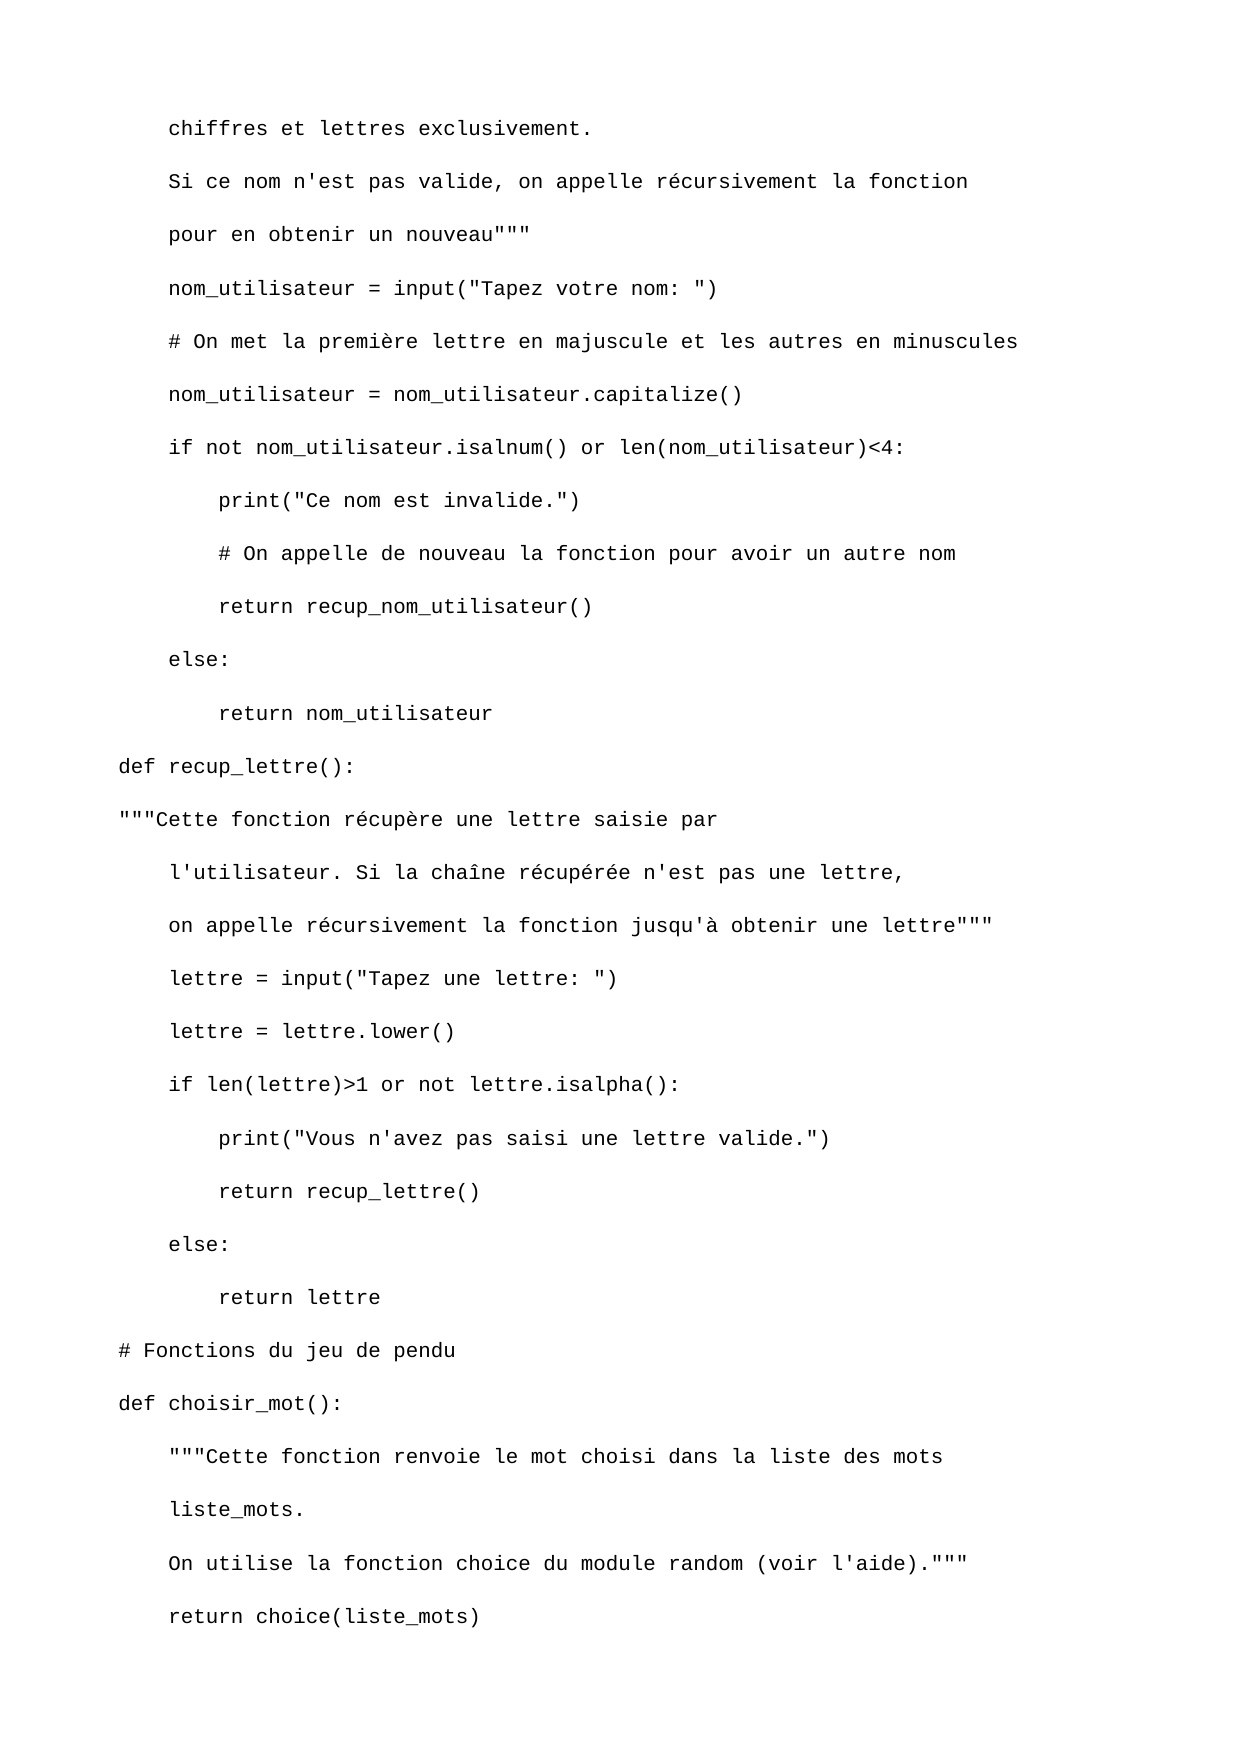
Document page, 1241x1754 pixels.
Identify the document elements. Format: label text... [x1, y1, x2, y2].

text if not nom_utilisateur.isalnum() or len(nom_utilisateur)<4: [118, 437, 1122, 461]
text print("Vous n'avez pas saisi une lettre valide.") [118, 1127, 1122, 1151]
text lettre = input("Tapez une lettre: ") [118, 968, 1122, 992]
text liste_mots. [118, 1499, 1122, 1523]
text chiffres et lettres exclusivement. [118, 118, 1122, 142]
text return recup_nom_utilisateur() [118, 596, 1122, 620]
text """Cette fonction renvoie le mot choisi dans la liste des mots [118, 1446, 1122, 1470]
text # On appelle de nouveau la fonction pour avoir un autre nom [118, 543, 1122, 567]
text else: [118, 649, 1122, 673]
text if len(lettre)>1 or not lettre.isalpha(): [118, 1074, 1122, 1098]
text nom_utilisateur = input("Tapez votre nom: ") [118, 277, 1122, 301]
text def choisir_mot(): [118, 1393, 1122, 1417]
text on appelle récursivement la fonction jusqu'à obtenir une lettre""" [118, 915, 1122, 939]
text return nom_utilisateur [118, 702, 1122, 726]
text print("Ce nom est invalide.") [118, 490, 1122, 514]
text pour en obtenir un nouveau""" [118, 224, 1122, 248]
text Si ce nom n'est pas valide, on appelle récursivement la fonction [118, 171, 1122, 195]
text l'utilisateur. Si la chaîne récupérée n'est pas une lettre, [118, 862, 1122, 886]
text nom_utilisateur = nom_utilisateur.capitalize() [118, 384, 1122, 407]
text return choice(liste_mots) [118, 1606, 1122, 1629]
text lettre = lettre.lower() [118, 1021, 1122, 1045]
text else: [118, 1234, 1122, 1257]
text """Cette fonction récupère une lettre saisie par [118, 809, 1122, 832]
text # Fonctions du jeu de pendu [118, 1340, 1122, 1364]
text return recup_lettre() [118, 1181, 1122, 1204]
text On utilise la fonction choice du module random (voir l'aide).""" [118, 1552, 1122, 1576]
text return lettre [118, 1287, 1122, 1311]
text def recup_lettre(): [118, 756, 1122, 779]
text # On met la première lettre en majuscule et les autres en minuscules [118, 331, 1122, 354]
